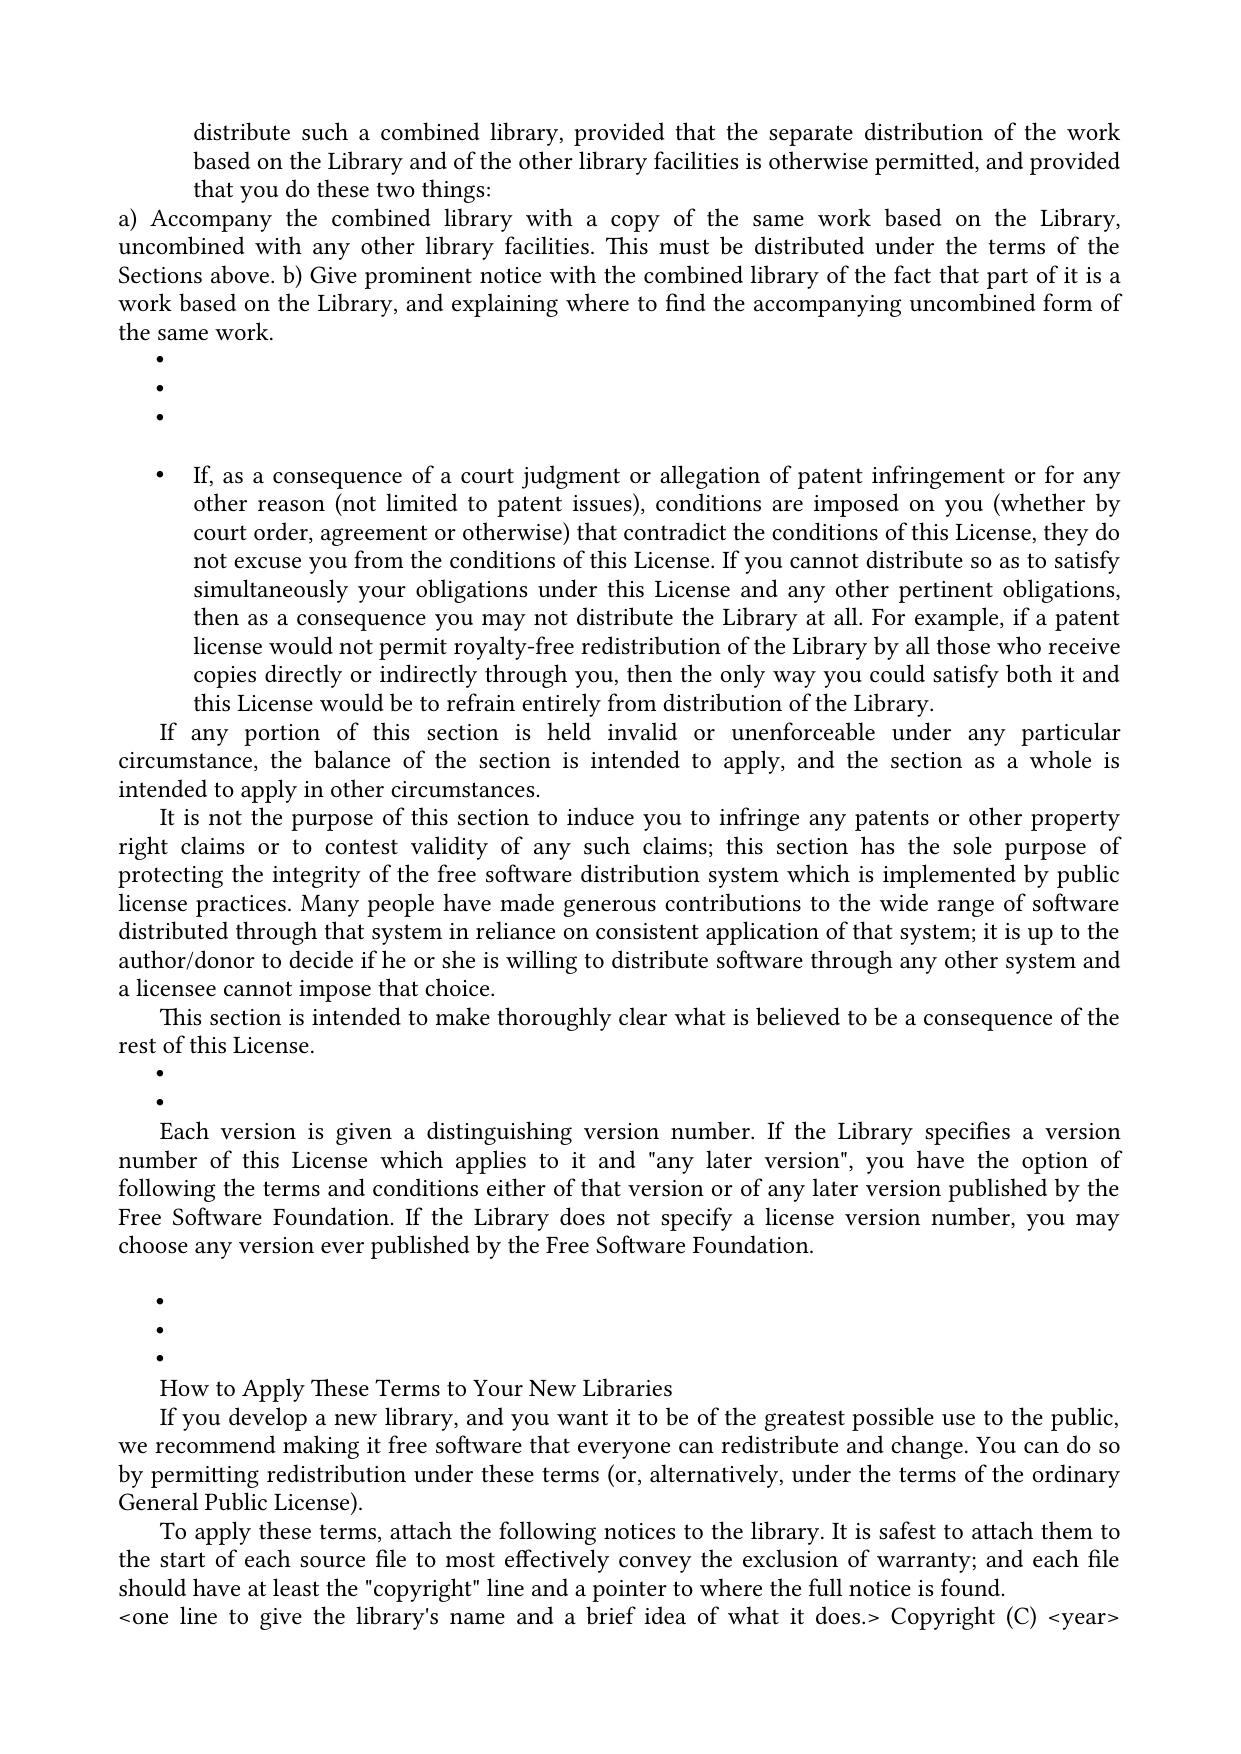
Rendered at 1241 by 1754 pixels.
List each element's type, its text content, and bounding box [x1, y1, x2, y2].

text How to Apply These Terms to Your New Libraries [118, 1374, 1122, 1402]
list IN NO EVENT UNLESS REQUIRED BY APPLICABLE LAW OR AGREED TO IN WRITING WILL ANY COPYRIGHT HOLDER, OR ANY OTHER PARTY WHO MAY MODIFY AND/OR REDISTRIBUTE THE LIBRARY AS PERMITTED ABOVE, BE LIABLE TO YOU FOR DAMAGES, INCLUDING ANY GENERAL, SPECIAL, INCIDENTAL OR CONSEQUENTIAL DAMAGES ARISING OUT OF THE USE OR INABILITY TO USE THE LIBRARY (INCLUDING BUT NOT LIMITED TO LOSS OF DATA OR DATA BEING RENDERED INACCURATE OR LOSSES SUSTAINED BY YOU OR THIRD PARTIES OR A FAILURE OF THE LIBRARY TO OPERATE WITH ANY OTHER SOFTWARE), EVEN IF SUCH HOLDER OR OTHER PARTY HAS BEEN ADVISED OF THE POSSIBILITY OF SUCH DAMAGES. END OF TERMS AND CONDITIONS [156, 1345, 1122, 1374]
list Each time you redistribute the Library (or any work based on the Library), the recipient automatically receives a license from the original licensor to copy, distribute, link with or modify the Library subject to these terms and conditions. You may not impose any further restrictions on the recipients' exercise of the rights granted herein. You are not responsible for enforcing compliance by third parties with this License. [156, 403, 1122, 432]
text If any portion of this section is held invalid or unenforceable under any particular circumstance, the balance of the section is intended to apply, and the section as a whole is intended to apply in other circumstances. [118, 717, 1122, 803]
list If, as a consequence of a court judgment or allegation of patent infringement or for any other reason (not limited to patent issues), conditions are imposed on you (whether by court order, agreement or otherwise) that contradict the conditions of this License, they do not excuse you from the conditions of this License. If you cannot distribute so as to satisfy simultaneously your obligations under this License and any other pertinent obligations, then as a consequence you may not distribute the Library at all. For example, if a patent license would not permit royalty-free redistribution of the Library by all those who receive copies directly or indirectly through you, then the only way you could satisfy both it and this License would be to refrain entirely from distribution of the Library. [156, 461, 1122, 717]
text This section is intended to make thoroughly clear what is believed to be a consequence of the rest of this License. [118, 1003, 1122, 1060]
text a) Accompany the combined library with a copy of the same work based on the Library, uncombined with any other library facilities. This must be distributed under the terms of the Sections above. b) Give prominent notice with the combined library of the fact that part of it is a work based on the Library, and explaining where to find the accompanying uncombined form of the same work. [118, 204, 1122, 346]
list The Free Software Foundation may publish revised and/or new versions of the Lesser General Public License from time to time. Such new versions will be similar in spirit to the present version, but may differ in detail to address new problems or concerns. [156, 1088, 1122, 1117]
list distribute such a combined library, provided that the separate distribution of the work based on the Library and of the other library facilities is otherwise permitted, and provided that you do these two things: [156, 118, 1122, 204]
list If you wish to incorporate parts of the Library into other free programs whose distribution conditions are incompatible with these, write to the author to ask for permission. For software which is copyrighted by the Free Software Foundation, write to the Free Software Foundation; we sometimes make exceptions for this. Our decision will be guided by the two goals of preserving the free status of all derivatives of our free software and of promoting the sharing and reuse of software generally. NO WARRANTY [156, 1288, 1122, 1317]
text If you develop a new library, and you want it to be of the greatest possible use to the public, we recommend making it free software that everyone can redistribute and change. You can do so by permitting redistribution under these terms (or, alternatively, under the terms of the ordinary General Public License). [118, 1402, 1122, 1517]
list You may not copy, modify, sublicense, link with, or distribute the Library except as expressly provided under this License. Any attempt otherwise to copy, modify, sublicense, link with, or distribute the Library is void, and will automatically terminate your rights under this License. However, parties who have received copies, or rights, from you under this License will not have their licenses terminated so long as such parties remain in full compliance. [156, 346, 1122, 375]
text <one line to give the library's name and a brief idea of what it does.> Copyright (C) <year> [118, 1602, 1122, 1631]
text It is not the purpose of this section to induce you to infringe any patents or other property right claims or to contest validity of any such claims; this section has the sole purpose of protecting the integrity of the free software distribution system which is implemented by public license practices. Many people have made generous contributions to the wide range of software distributed through that system in reliance on consistent application of that system; it is up to the author/donor to decide if he or she is willing to distribute software through any other system and a licensee cannot impose that choice. [118, 803, 1122, 1003]
text Each version is given a distinguishing version number. If the Library specifies a version number of this License which applies to it and "any later version", you have the option of following the terms and conditions either of that version or of any later version published by the Free Software Foundation. If the Library does not specify a license version number, you may choose any version ever published by the Free Software Foundation. [118, 1117, 1122, 1260]
list BECAUSE THE LIBRARY IS LICENSED FREE OF CHARGE, THERE IS NO WARRANTY FOR THE LIBRARY, TO THE EXTENT PERMITTED BY APPLICABLE LAW. EXCEPT WHEN OTHERWISE STATED IN WRITING THE COPYRIGHT HOLDERS AND/OR OTHER PARTIES PROVIDE THE LIBRARY "AS IS" WITHOUT WARRANTY OF ANY KIND, EITHER EXPRESSED OR IMPLIED, INCLUDING, BUT NOT LIMITED TO, THE IMPLIED WARRANTIES OF MERCHANTABILITY AND FITNESS FOR A PARTICULAR PURPOSE. THE ENTIRE RISK AS TO THE QUALITY AND PERFORMANCE OF THE LIBRARY IS WITH YOU. SHOULD THE LIBRARY PROVE DEFECTIVE, YOU ASSUME THE COST OF ALL NECESSARY SERVICING, REPAIR OR CORRECTION. [156, 1317, 1122, 1345]
list You are not required to accept this License, since you have not signed it. However, nothing else grants you permission to modify or distribute the Library or its derivative works. These actions are prohibited by law if you do not accept this License. Therefore, by modifying or distributing the Library (or any work based on the Library), you indicate your acceptance of this License to do so, and all its terms and conditions for copying, distributing or modifying the Library or works based on it. [156, 375, 1122, 403]
list If the distribution and/or use of the Library is restricted in certain countries either by patents or by copyrighted interfaces, the original copyright holder who places the Library under this License may add an explicit geographical distribution limitation excluding those countries, so that distribution is permitted only in or among countries not thus excluded. In such case, this License incorporates the limitation as if written in the body of this License. [156, 1060, 1122, 1088]
text To apply these terms, attach the following notices to the library. It is safest to attach them to the start of each source file to most effectively convey the exclusion of warranty; and each file should have at least the "copyright" line and a pointer to where the full notice is found. [118, 1517, 1122, 1602]
